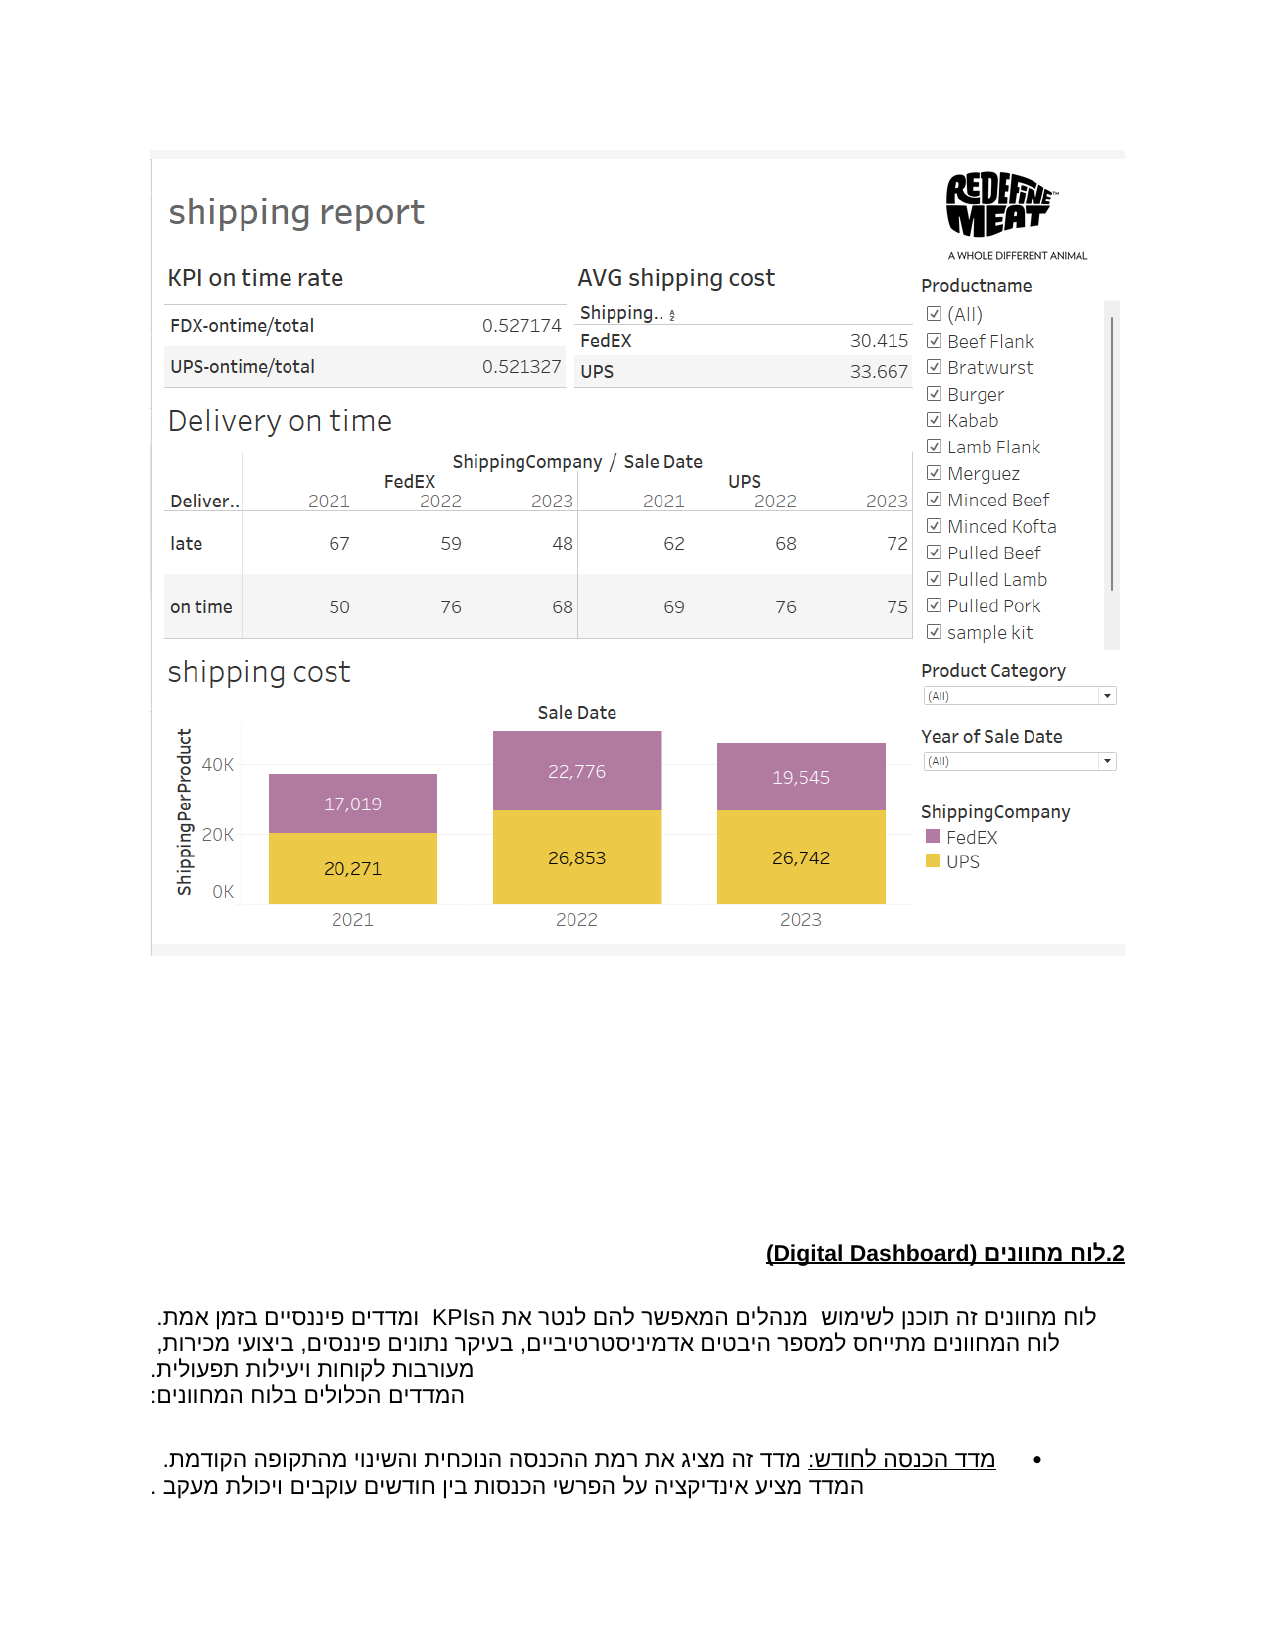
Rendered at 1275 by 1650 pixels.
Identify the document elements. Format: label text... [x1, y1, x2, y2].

text 2.לוח מחוונים (Digital Dashboard) [150, 1239, 1125, 1266]
list מדד הכנסה לחודש: מדד זה מציג את רמת ההכנסה הנוכחית והשינוי מהתקופה הקודמת. המדד מציע אינדיקציה על הפרשי הכנסות בין חודשים עוקבים ויכולת מעקב . [150, 1446, 1087, 1499]
text לוח מחוונים זה תוכנן לשימוש מנהלים המאפשר להם לנטר את הKPIs ומדדים פיננסיים בזמן אמת. לוח המחוונים מתייחס למספר היבטים אדמיניסטרטיביים, בעיקר נתונים פיננסים, ביצועי מכירות, מעורבות לקוחות ויעילות תפעולית. המדדים הכלולים בלוח המחוונים: [150, 1303, 1125, 1409]
